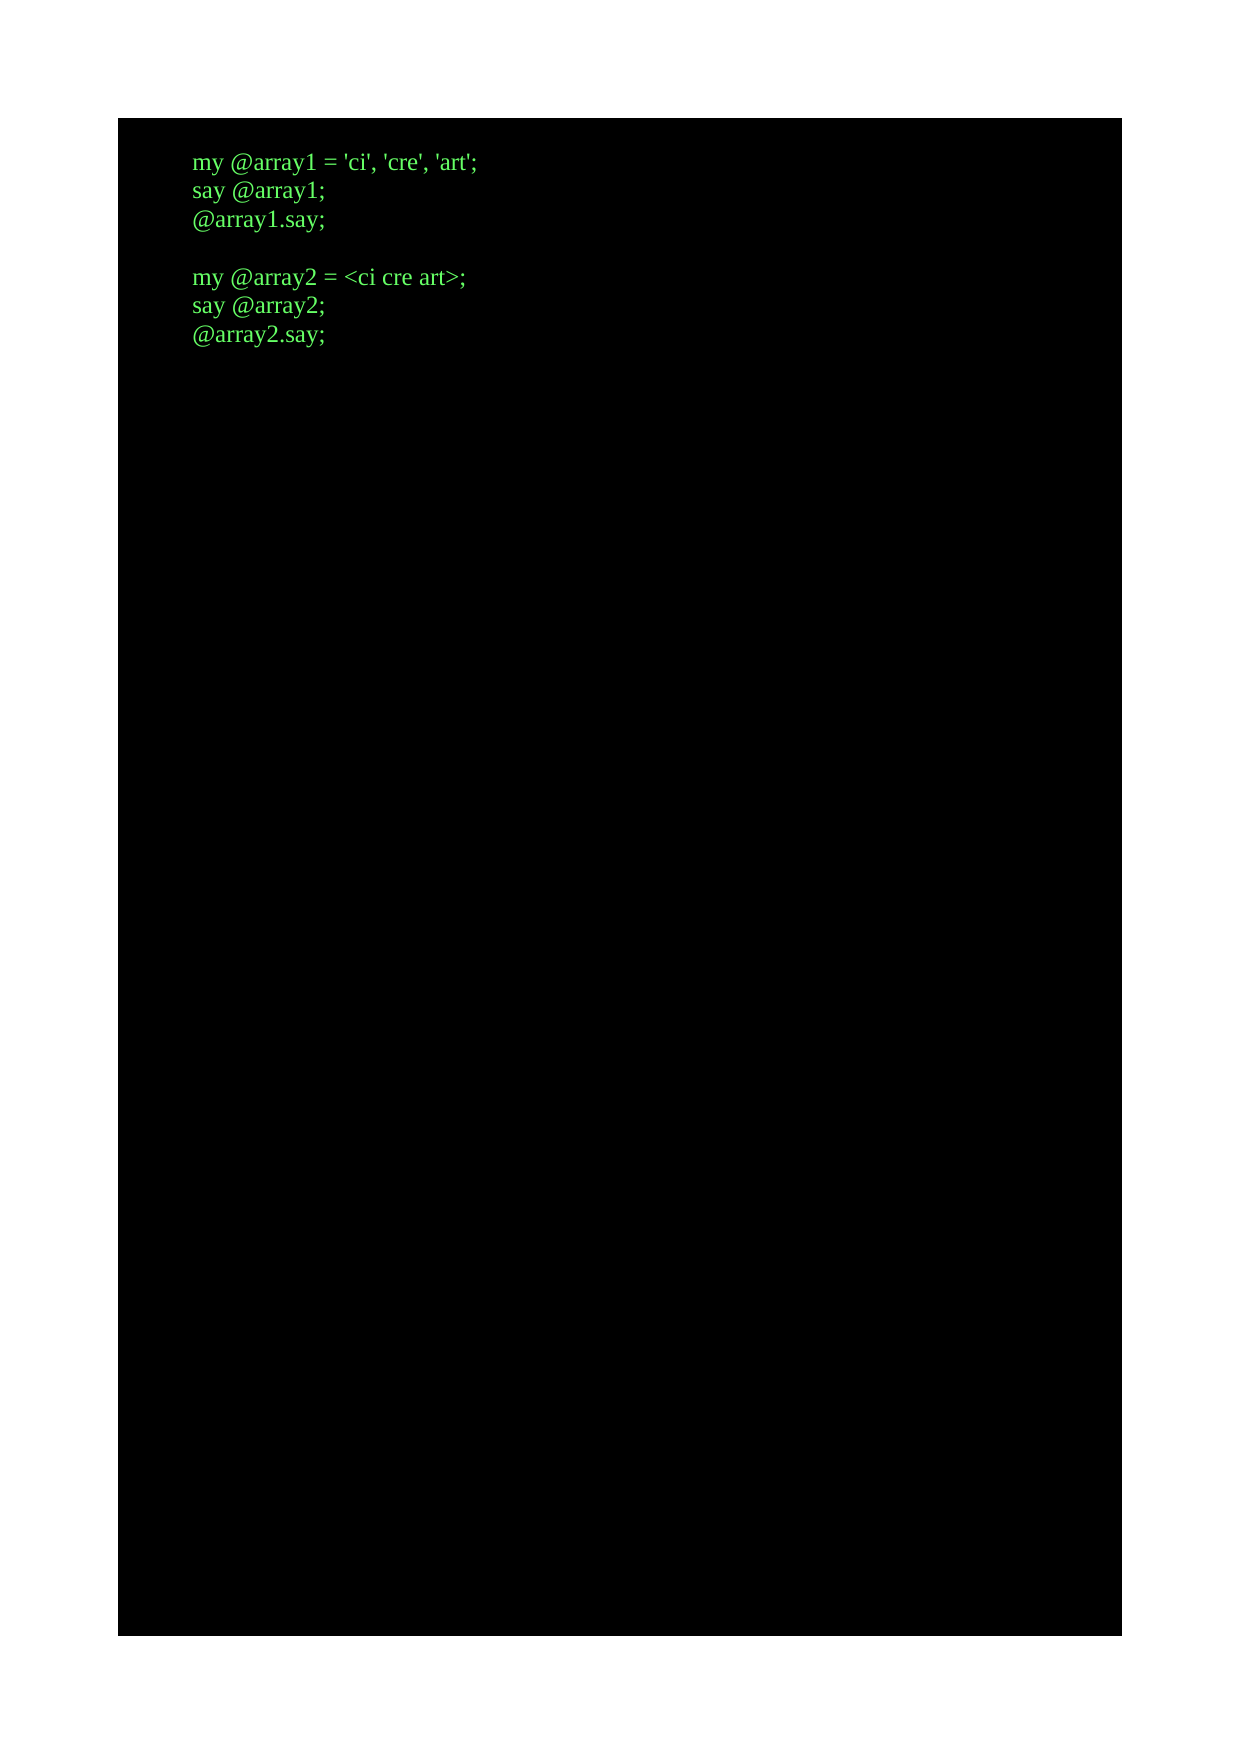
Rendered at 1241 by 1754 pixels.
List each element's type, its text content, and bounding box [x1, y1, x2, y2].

text @array2.say; [118, 319, 1122, 348]
text say @array2; [118, 291, 1122, 319]
text @array1.say; [118, 204, 1122, 233]
text my @array2 = <ci cre art>; [118, 262, 1122, 291]
text say @array1; [118, 176, 1122, 204]
text my @array1 = 'ci', 'cre', 'art'; [118, 147, 1122, 176]
